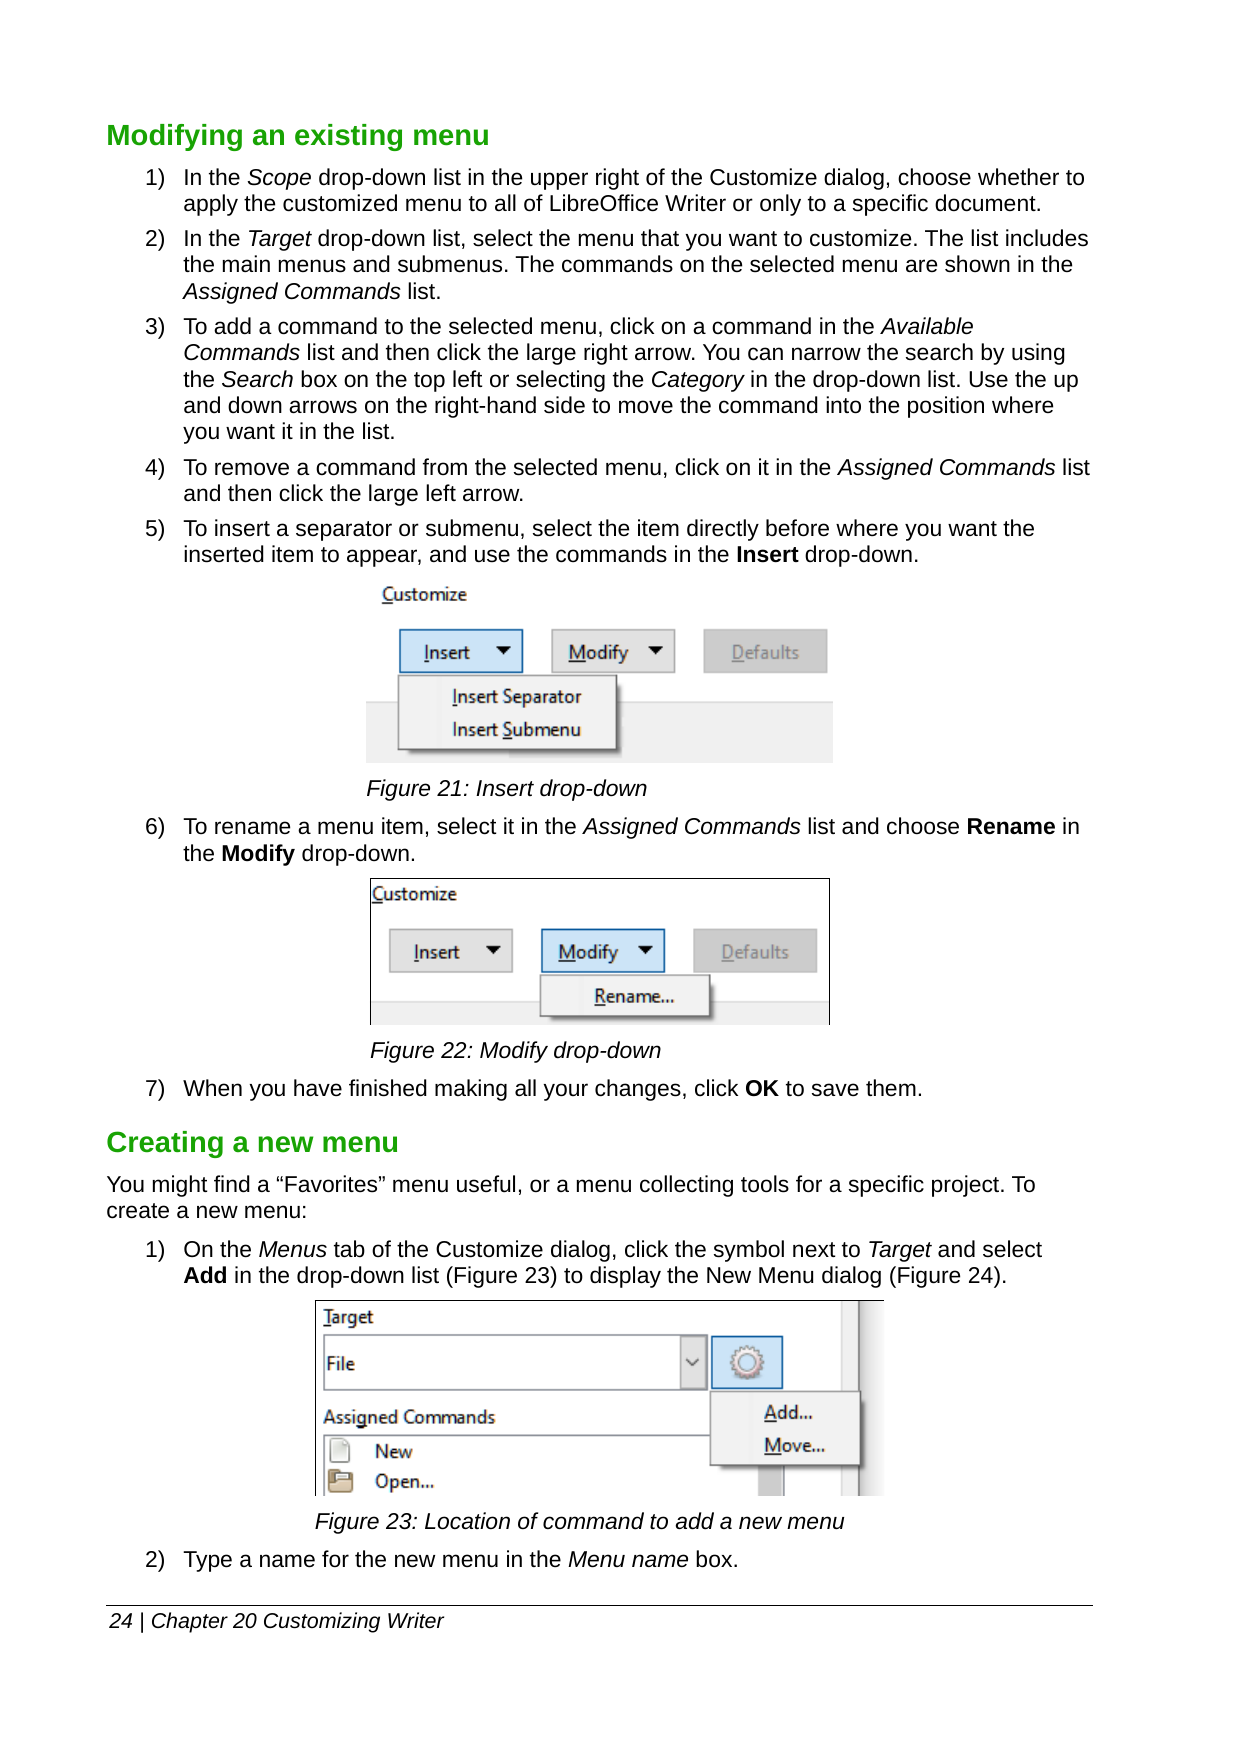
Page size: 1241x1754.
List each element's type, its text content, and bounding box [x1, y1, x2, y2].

list To remove a command from the selected menu, click on it in the Assigned Commands list and then click the large left arrow. [165, 453, 1093, 506]
list Type a name for the new menu in the Menu name box. [165, 1546, 1093, 1573]
text Figure 22: Modify drop-down [370, 1037, 829, 1063]
text Figure 23: Location of command to add a new menu [314, 1508, 884, 1534]
list To rename a menu item, select it in the Assigned Commands list and choose Rename in the Modify drop-down. [165, 813, 1093, 866]
picture [371, 879, 829, 1025]
text Figure 21: Insert drop-down [366, 775, 833, 801]
list When you have finished making all your changes, click OK to save them. [165, 1075, 1093, 1102]
picture [316, 1300, 885, 1496]
list To add a command to the selected menu, click on a command in the Available Commands list and then click the large right arrow. You can narrow the search by using the Search box on the top left or selecting the Category in the drop-down list. Use the up and down arrows on the right-hand side to move the command into the position where you want it in the list. [165, 313, 1093, 445]
list In the Target drop-down list, select the menu that you want to customize. The list includes the main menus and submenus. The commands on the selected menu are shown in the Assigned Commands list. [165, 225, 1093, 304]
list In the Scope drop-down list in the upper right of the Customize dialog, choose whether to apply the customized menu to all of LibreOffice Writer or only to a specific document. [165, 163, 1093, 216]
list You might find a “Favorites” menu useful, or a menu collecting tools for a specific project. To create a new menu: [106, 1171, 1093, 1223]
subtitle Modifying an existing menu [106, 118, 1093, 152]
list To insert a separator or submenu, select the item directly before where you want the inserted item to appear, and use the commands in the Insert drop-down. [165, 515, 1093, 568]
subtitle Creating a new menu [106, 1125, 1093, 1159]
picture [366, 579, 833, 763]
list On the Menus tab of the Customize dialog, click the symbol next to Target and select Add in the drop-down list (Figure 23) to display the New Menu dialog (Figure 24). [165, 1236, 1093, 1288]
